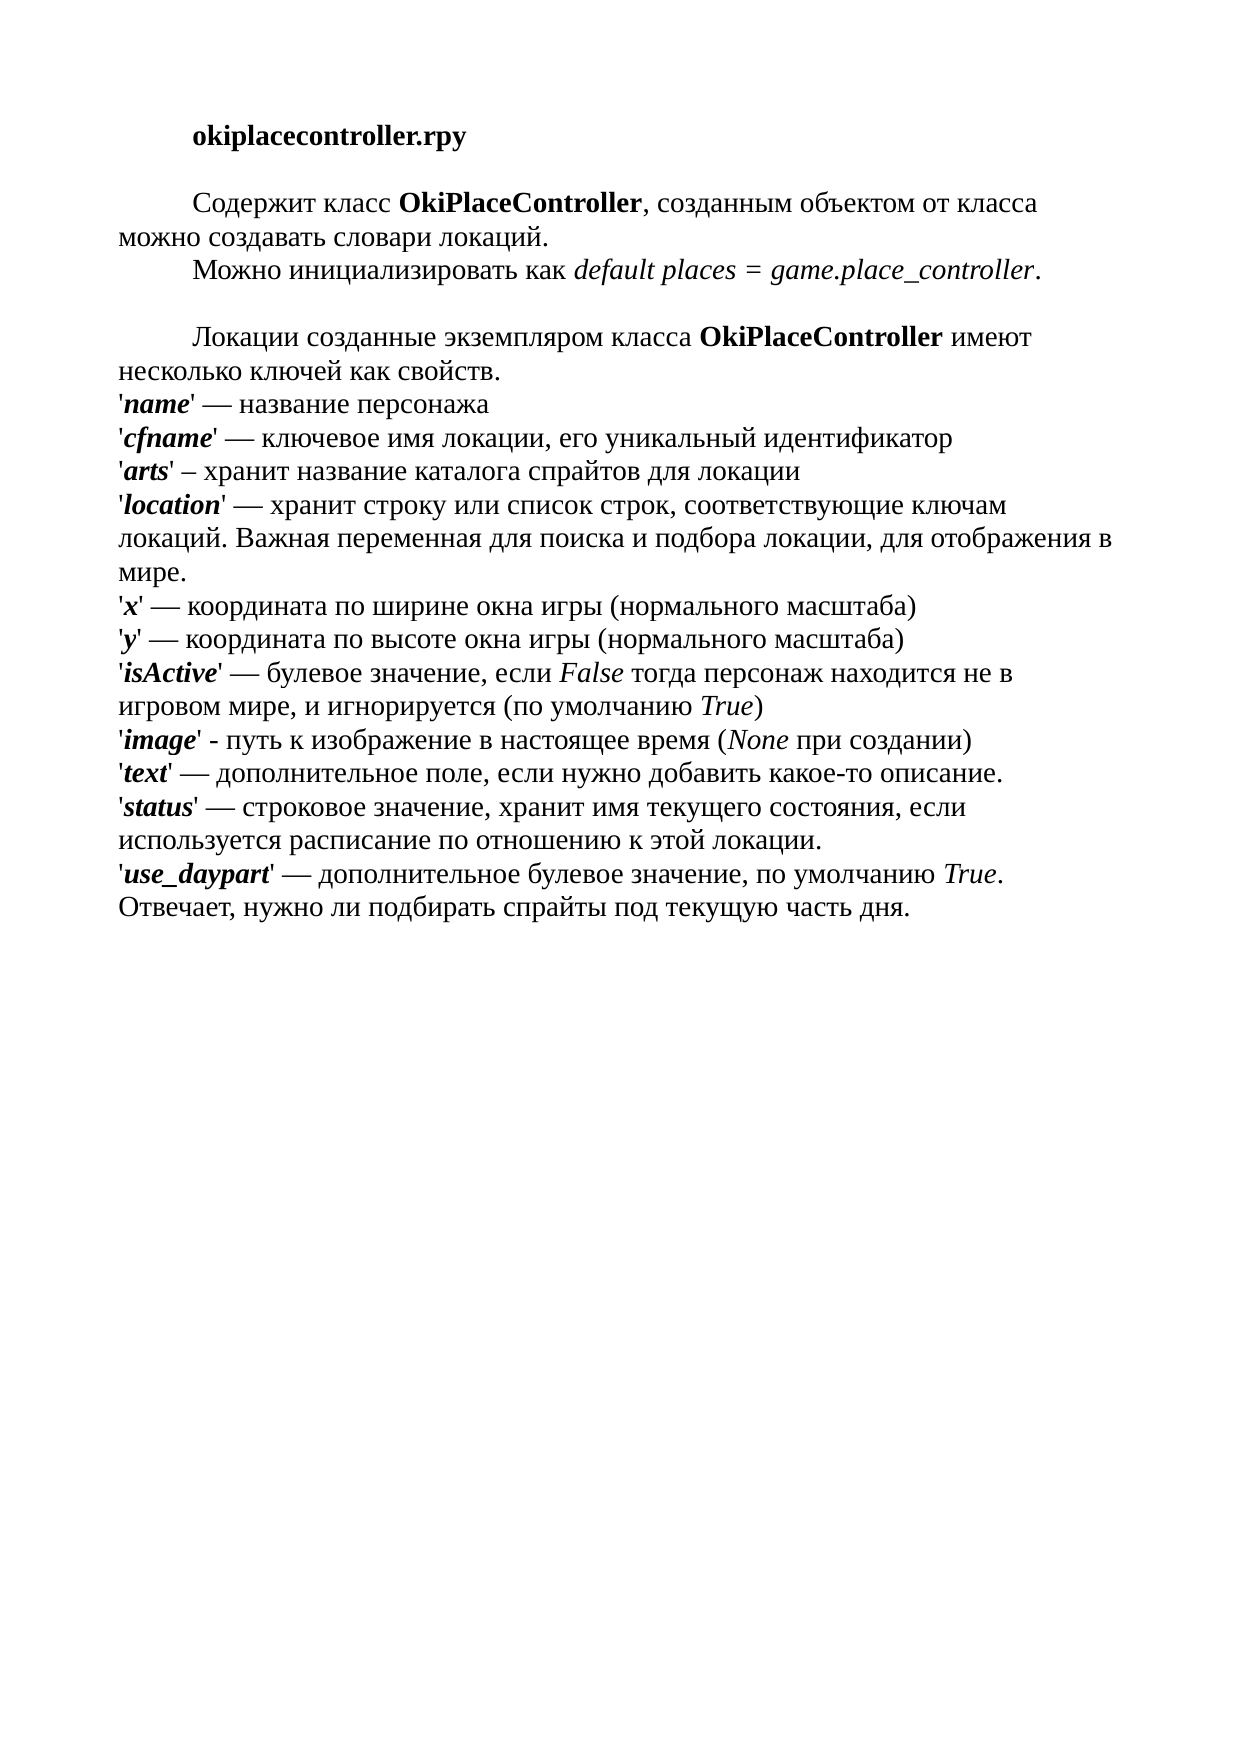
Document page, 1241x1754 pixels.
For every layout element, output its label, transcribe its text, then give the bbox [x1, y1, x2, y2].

text Можно инициализировать как default places = game.place_controller. [118, 252, 1122, 286]
text 'use_daypart' — дополнительное булевое значение, по умолчанию True. Отвечает, нужно ли подбирать спрайты под текущую часть дня. [118, 856, 1122, 923]
text 'name' — название персонажа [118, 386, 1122, 420]
text 'x' — координата по ширине окна игры (нормального масштаба) [118, 588, 1122, 621]
text Локации созданные экземпляром класса OkiPlaceController имеют несколько ключей как свойств. [118, 319, 1122, 386]
text 'arts' – хранит название каталога спрайтов для локации [118, 453, 1122, 487]
text 'location' — хранит строку или список строк, соответствующие ключам локаций. Важная переменная для поиска и подбора локации, для отображения в мире. [118, 487, 1122, 588]
text okiplacecontroller.rpy [118, 118, 1122, 152]
text 'isActive' — булевое значение, если False тогда персонаж находится не в игровом мире, и игнорируется (по умолчанию True) [118, 655, 1122, 722]
text Содержит класс OkiPlaceController, созданным объектом от класса можно создавать словари локаций. [118, 185, 1122, 252]
text 'y' — координата по высоте окна игры (нормального масштаба) [118, 621, 1122, 655]
text 'image' - путь к изображение в настоящее время (None при создании) [118, 722, 1122, 755]
text 'status' — строковое значение, хранит имя текущего состояния, если используется расписание по отношению к этой локации. [118, 789, 1122, 856]
text 'text' — дополнительное поле, если нужно добавить какое-то описание. [118, 755, 1122, 789]
text 'cfname' — ключевое имя локации, его уникальный идентификатор [118, 420, 1122, 453]
